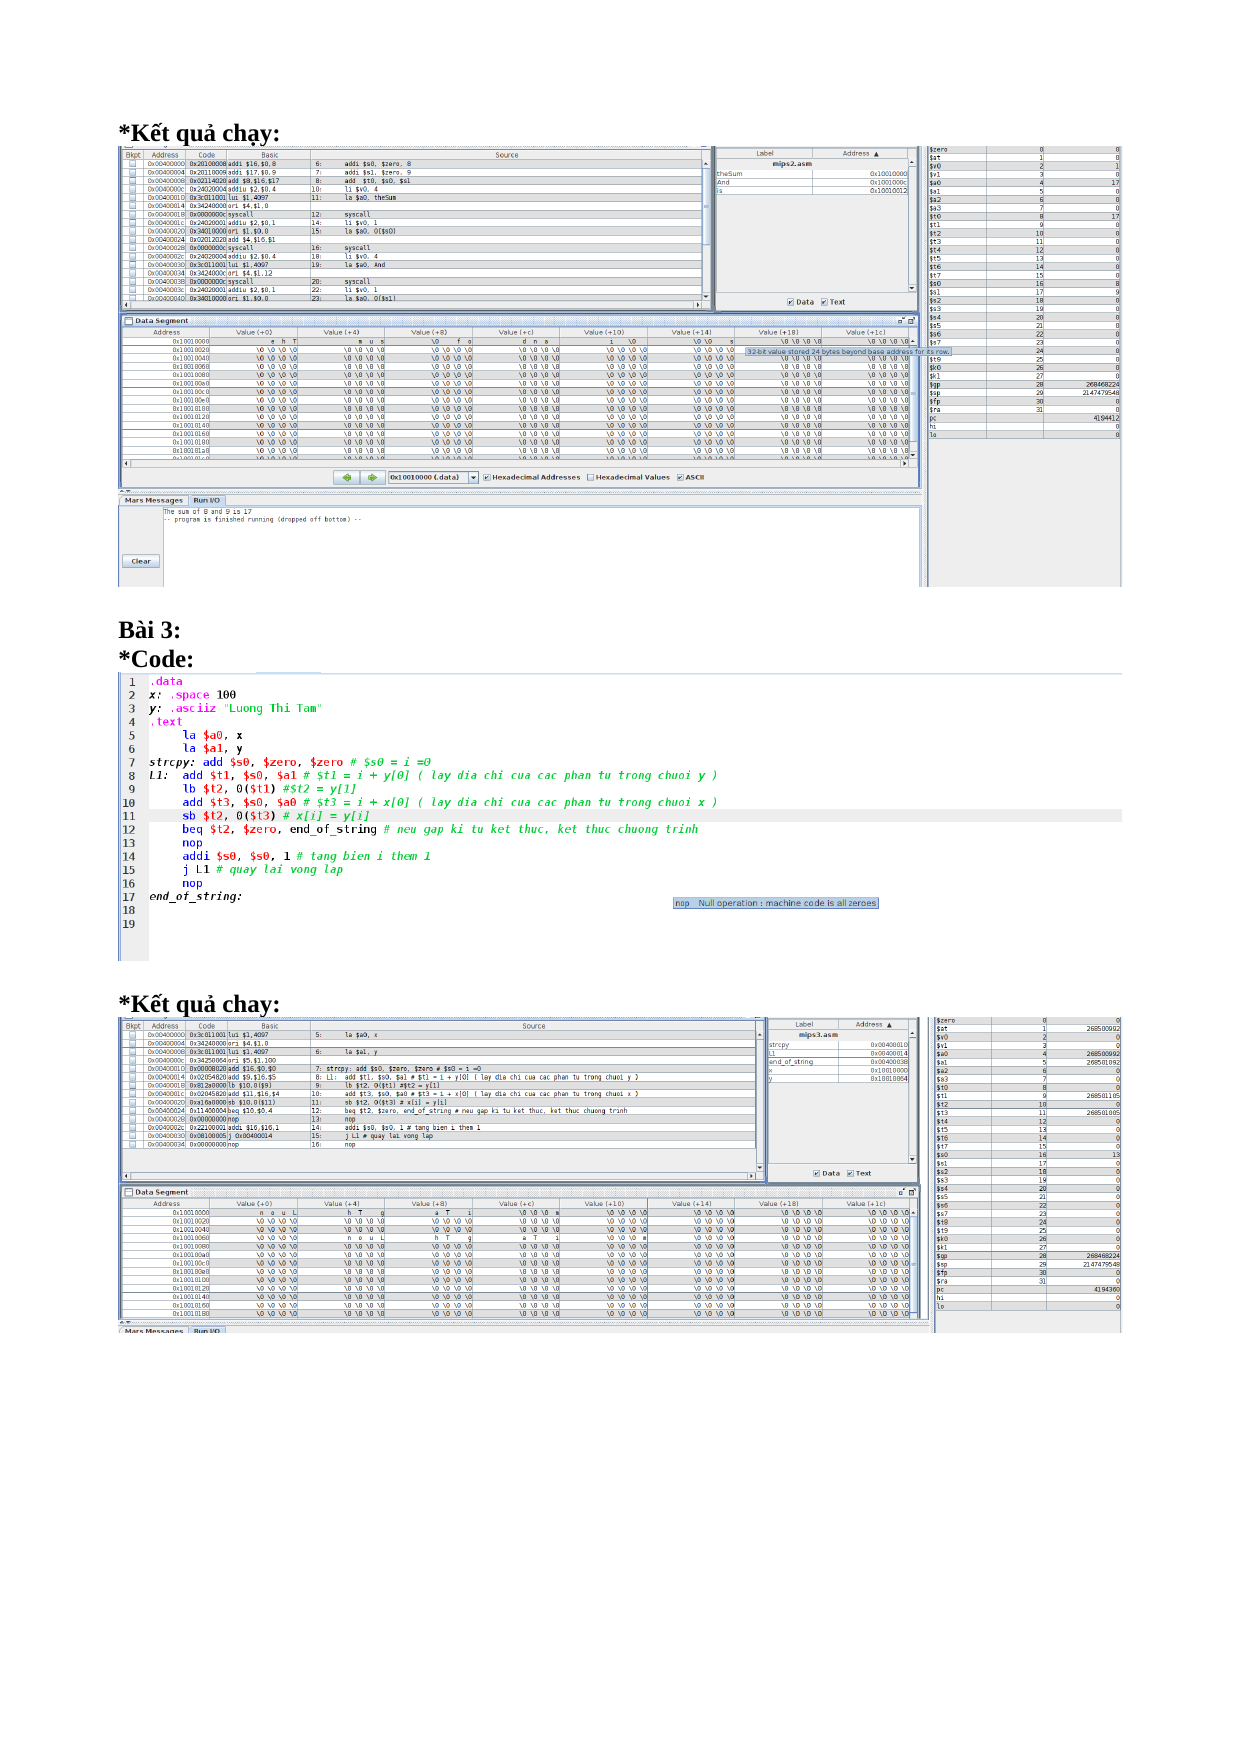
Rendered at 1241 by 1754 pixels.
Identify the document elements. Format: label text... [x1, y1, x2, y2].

text *Kết quả chạy: [118, 118, 1122, 146]
text *Kết quả chay: [118, 989, 1122, 1017]
text *Code: [118, 644, 1122, 672]
picture [118, 672, 1123, 961]
picture [118, 1017, 1123, 1333]
text Bài 3: [118, 615, 1122, 644]
picture [118, 146, 1123, 587]
